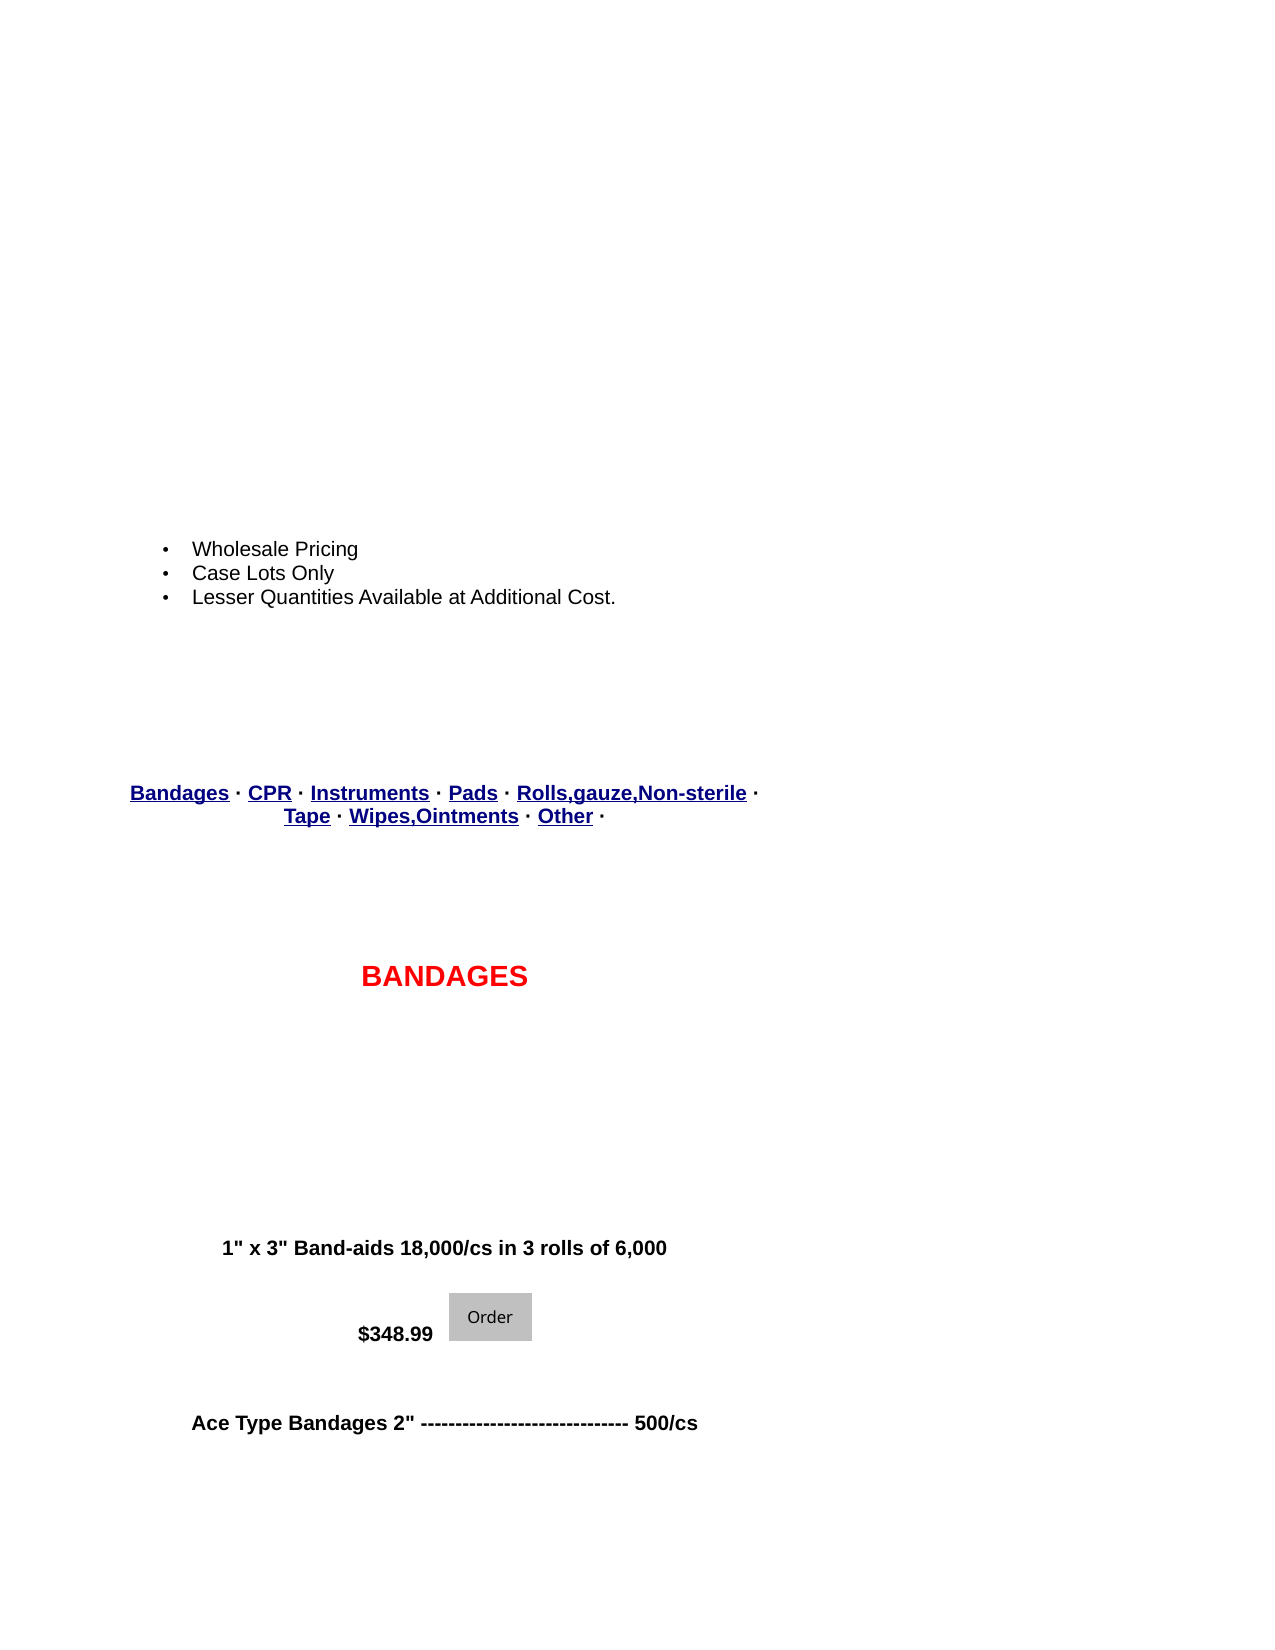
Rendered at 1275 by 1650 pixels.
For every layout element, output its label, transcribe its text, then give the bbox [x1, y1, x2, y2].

table_cell Ace Type Bandages 2" ------------------------------ 500/cs $215.39 [118, 1411, 771, 1468]
table_header [118, 1224, 771, 1231]
table_cell 1" x 3" Band-aids 18,000/cs in 3 rolls of 6,000 $348.99 [118, 1236, 771, 1375]
table_cell [118, 1231, 771, 1236]
table_header Wholesale Pricing Case Lots Only Lesser Quantities Available at Additional Cost. Bandages · CPR · Instruments · Pads · Rolls,gauze,Non-sterile · Tape · Wipes,Ointments · Other · BANDAGES [118, 185, 771, 1195]
table_cell [118, 1375, 771, 1398]
table_cell [118, 1406, 771, 1411]
table_cell [118, 1399, 771, 1406]
